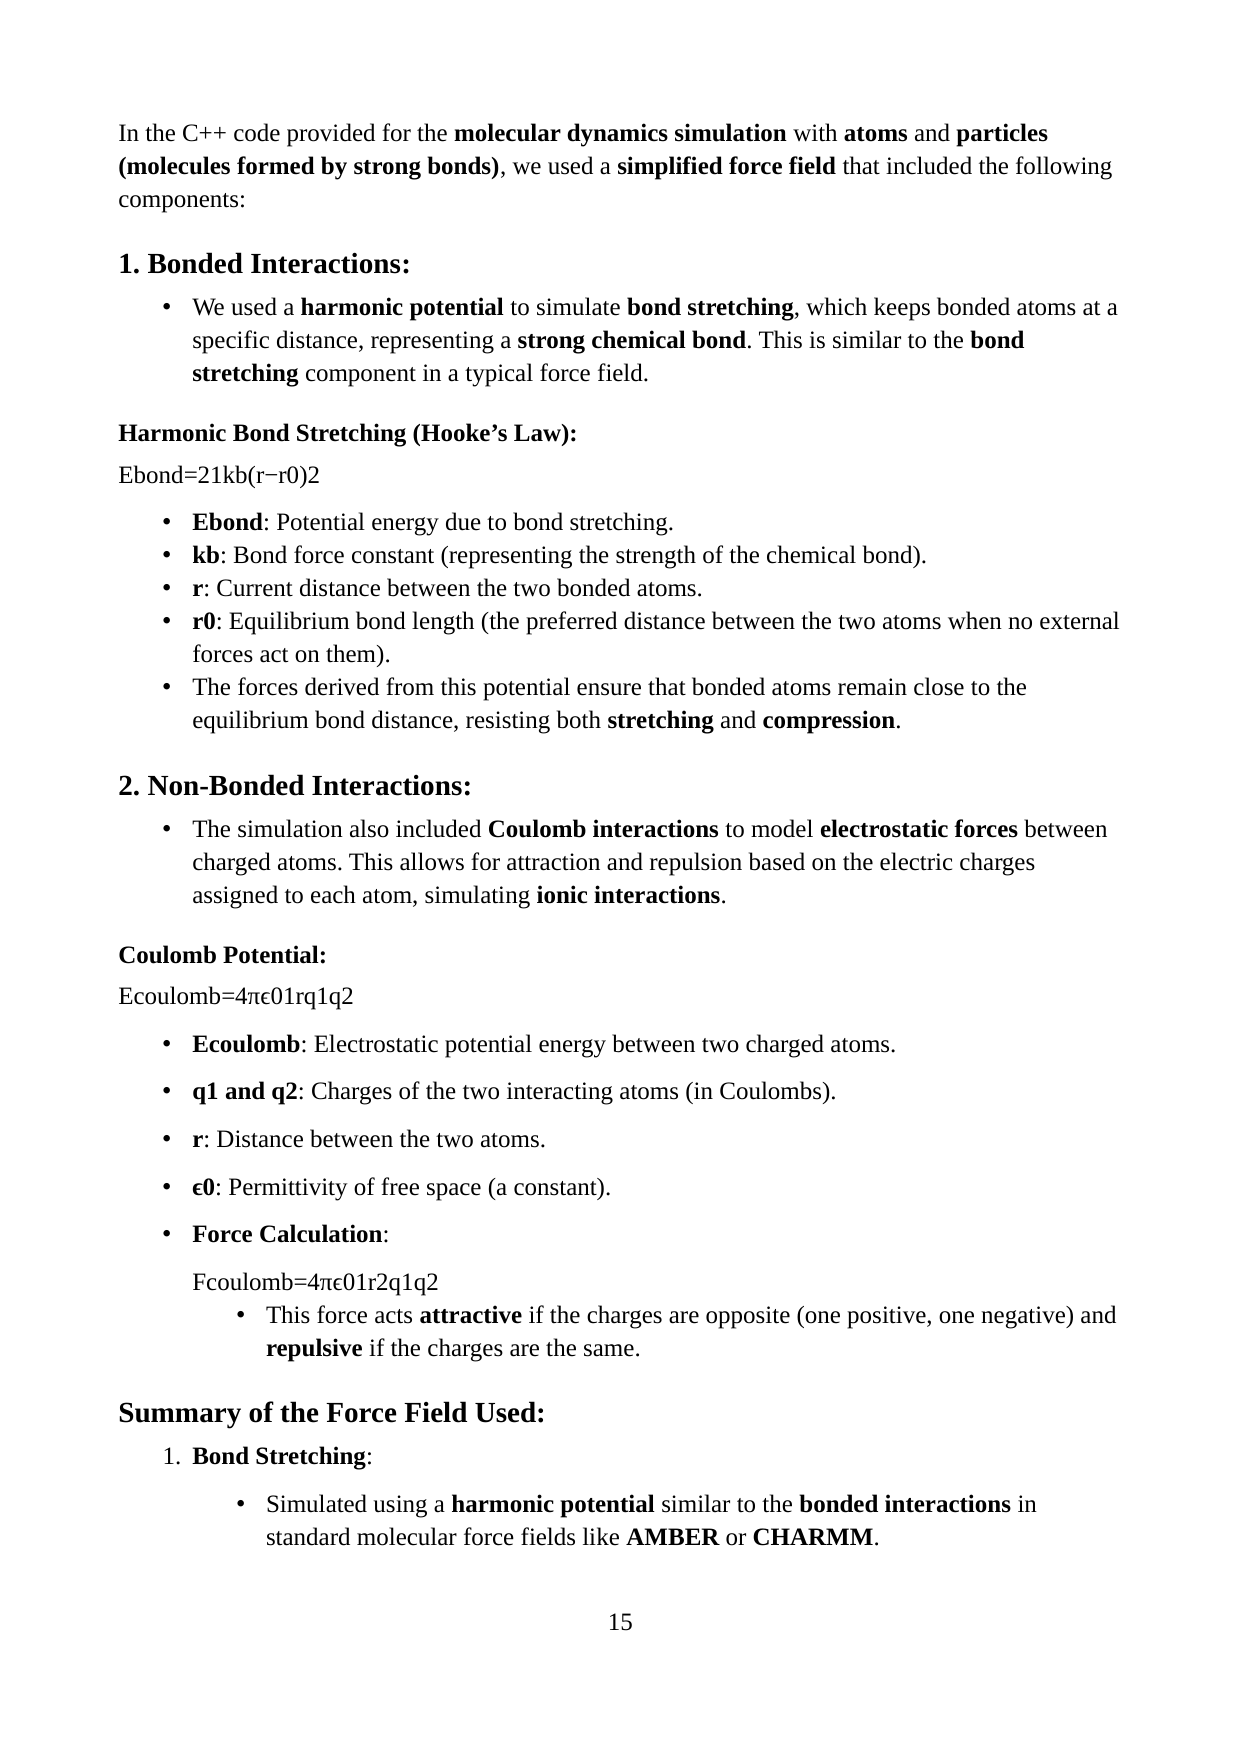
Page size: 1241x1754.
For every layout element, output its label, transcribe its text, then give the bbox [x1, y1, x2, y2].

list r0​: Equilibrium bond length (the preferred distance between the two atoms when no external forces act on them). [162, 606, 1122, 668]
list We used a harmonic potential to simulate bond stretching, which keeps bonded atoms at a specific distance, representing a strong chemical bond. This is similar to the bond stretching component in a typical force field. [162, 292, 1122, 387]
list The forces derived from this potential ensure that bonded atoms remain close to the equilibrium bond distance, resisting both stretching and compression. [162, 672, 1122, 734]
text In the C++ code provided for the molecular dynamics simulation with atoms and particles (molecules formed by strong bonds), we used a simplified force field that included the following components: [118, 118, 1122, 213]
subtitle 1. Bonded Interactions: [118, 246, 1122, 280]
subtitle Coulomb Potential: [118, 940, 1122, 969]
list Ebond​: Potential energy due to bond stretching. [162, 507, 1122, 536]
list r: Current distance between the two bonded atoms. [162, 573, 1122, 602]
subtitle Harmonic Bond Stretching (Hooke’s Law): [118, 418, 1122, 447]
list Force Calculation: [162, 1219, 1122, 1248]
list The simulation also included Coulomb interactions to model electrostatic forces between charged atoms. This allows for attraction and repulsion based on the electric charges assigned to each atom, simulating ionic interactions. [162, 814, 1122, 908]
list q1​ and q2​: Charges of the two interacting atoms (in Coulombs). [162, 1076, 1122, 1105]
list Ecoulomb​: Electrostatic potential energy between two charged atoms. [162, 1029, 1122, 1057]
list kb​: Bond force constant (representing the strength of the chemical bond). [162, 540, 1122, 569]
list This force acts attractive if the charges are opposite (one positive, one negative) and repulsive if the charges are the same. [236, 1300, 1122, 1362]
list r: Distance between the two atoms. [162, 1124, 1122, 1153]
list Fcoulomb​=4πϵ0​1​r2q1​q2​​ [162, 1267, 1122, 1296]
subtitle Summary of the Force Field Used: [118, 1395, 1122, 1428]
subtitle 2. Non-Bonded Interactions: [118, 768, 1122, 801]
list Bond Stretching: [162, 1441, 1122, 1470]
list ϵ0​: Permittivity of free space (a constant). [162, 1172, 1122, 1200]
text Ecoulomb​=4πϵ0​1​rq1​q2​​ [118, 981, 1122, 1010]
list Simulated using a harmonic potential similar to the bonded interactions in standard molecular force fields like AMBER or CHARMM. [236, 1489, 1122, 1550]
text Ebond​=21​kb​(r−r0​)2 [118, 460, 1122, 488]
